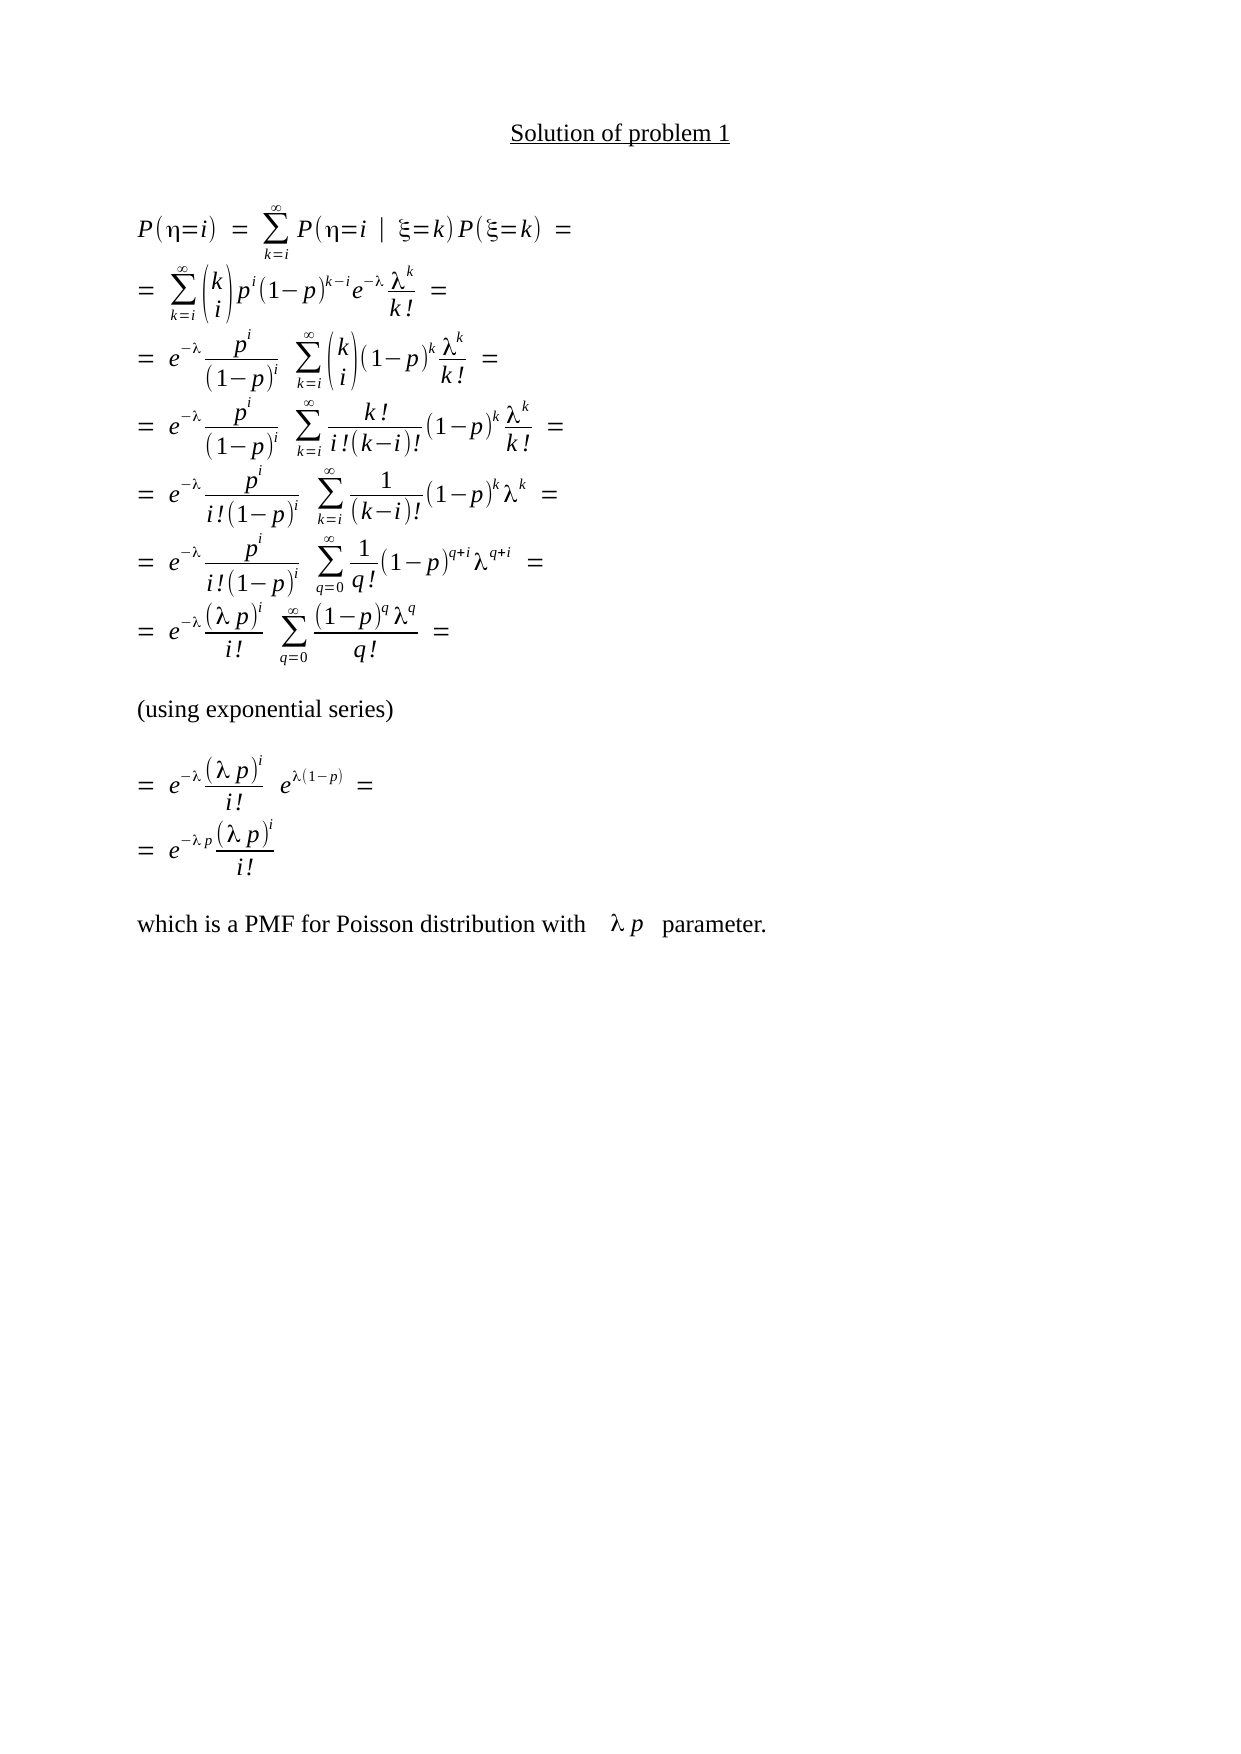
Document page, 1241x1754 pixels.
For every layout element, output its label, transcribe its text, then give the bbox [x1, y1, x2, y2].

text Solution of problem 1 [118, 118, 1122, 147]
text (using exponential series) [118, 694, 1122, 723]
text which is a PMF for Poisson distribution with parameter. [118, 909, 1122, 938]
